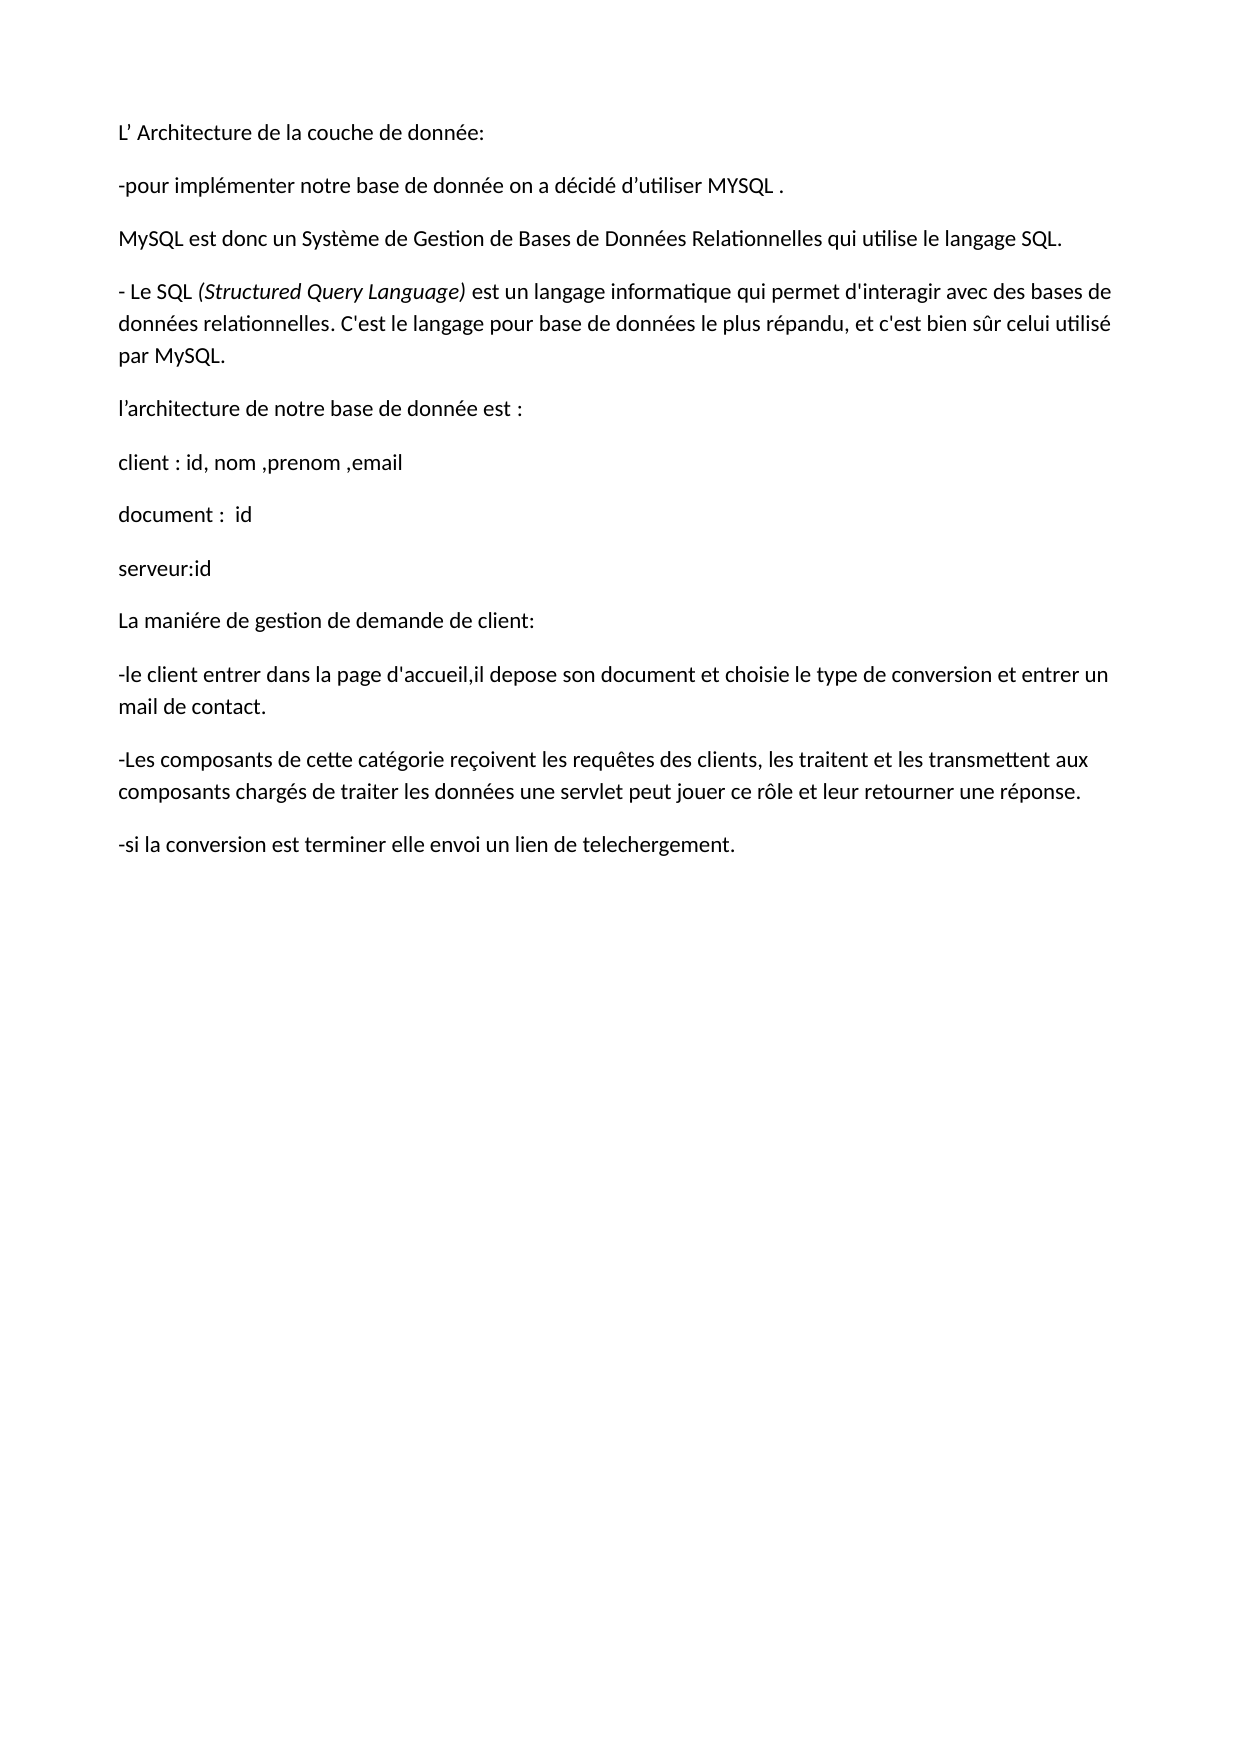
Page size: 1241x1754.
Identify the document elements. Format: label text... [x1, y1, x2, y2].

text - Le SQL (Structured Query Language) est un langage informatique qui permet d'interagir avec des bases de données relationnelles. C'est le langage pour base de données le plus répandu, et c'est bien sûr celui utilisé par MySQL. [118, 277, 1122, 369]
text -si la conversion est terminer elle envoi un lien de telechergement. [118, 830, 1122, 858]
text -Les composants de cette catégorie reçoivent les requêtes des clients, les traitent et les transmettent aux composants chargés de traiter les données une servlet peut jouer ce rôle et leur retourner une réponse. [118, 745, 1122, 805]
text L’ Architecture de la couche de donnée: [118, 118, 1122, 146]
text l’architecture de notre base de donnée est : [118, 394, 1122, 423]
text -le client entrer dans la page d'accueil,il depose son document et choisie le type de conversion et entrer un mail de contact. [118, 660, 1122, 720]
text -pour implémenter notre base de donnée on a décidé d’utiliser MYSQL . [118, 171, 1122, 199]
text document : id [118, 501, 1122, 529]
text serveur:id [118, 554, 1122, 582]
text MySQL est donc un Système de Gestion de Bases de Données Relationnelles qui utilise le langage SQL. [118, 224, 1122, 252]
text client : id, nom ,prenom ,email [118, 448, 1122, 476]
text La maniére de gestion de demande de client: [118, 607, 1122, 635]
